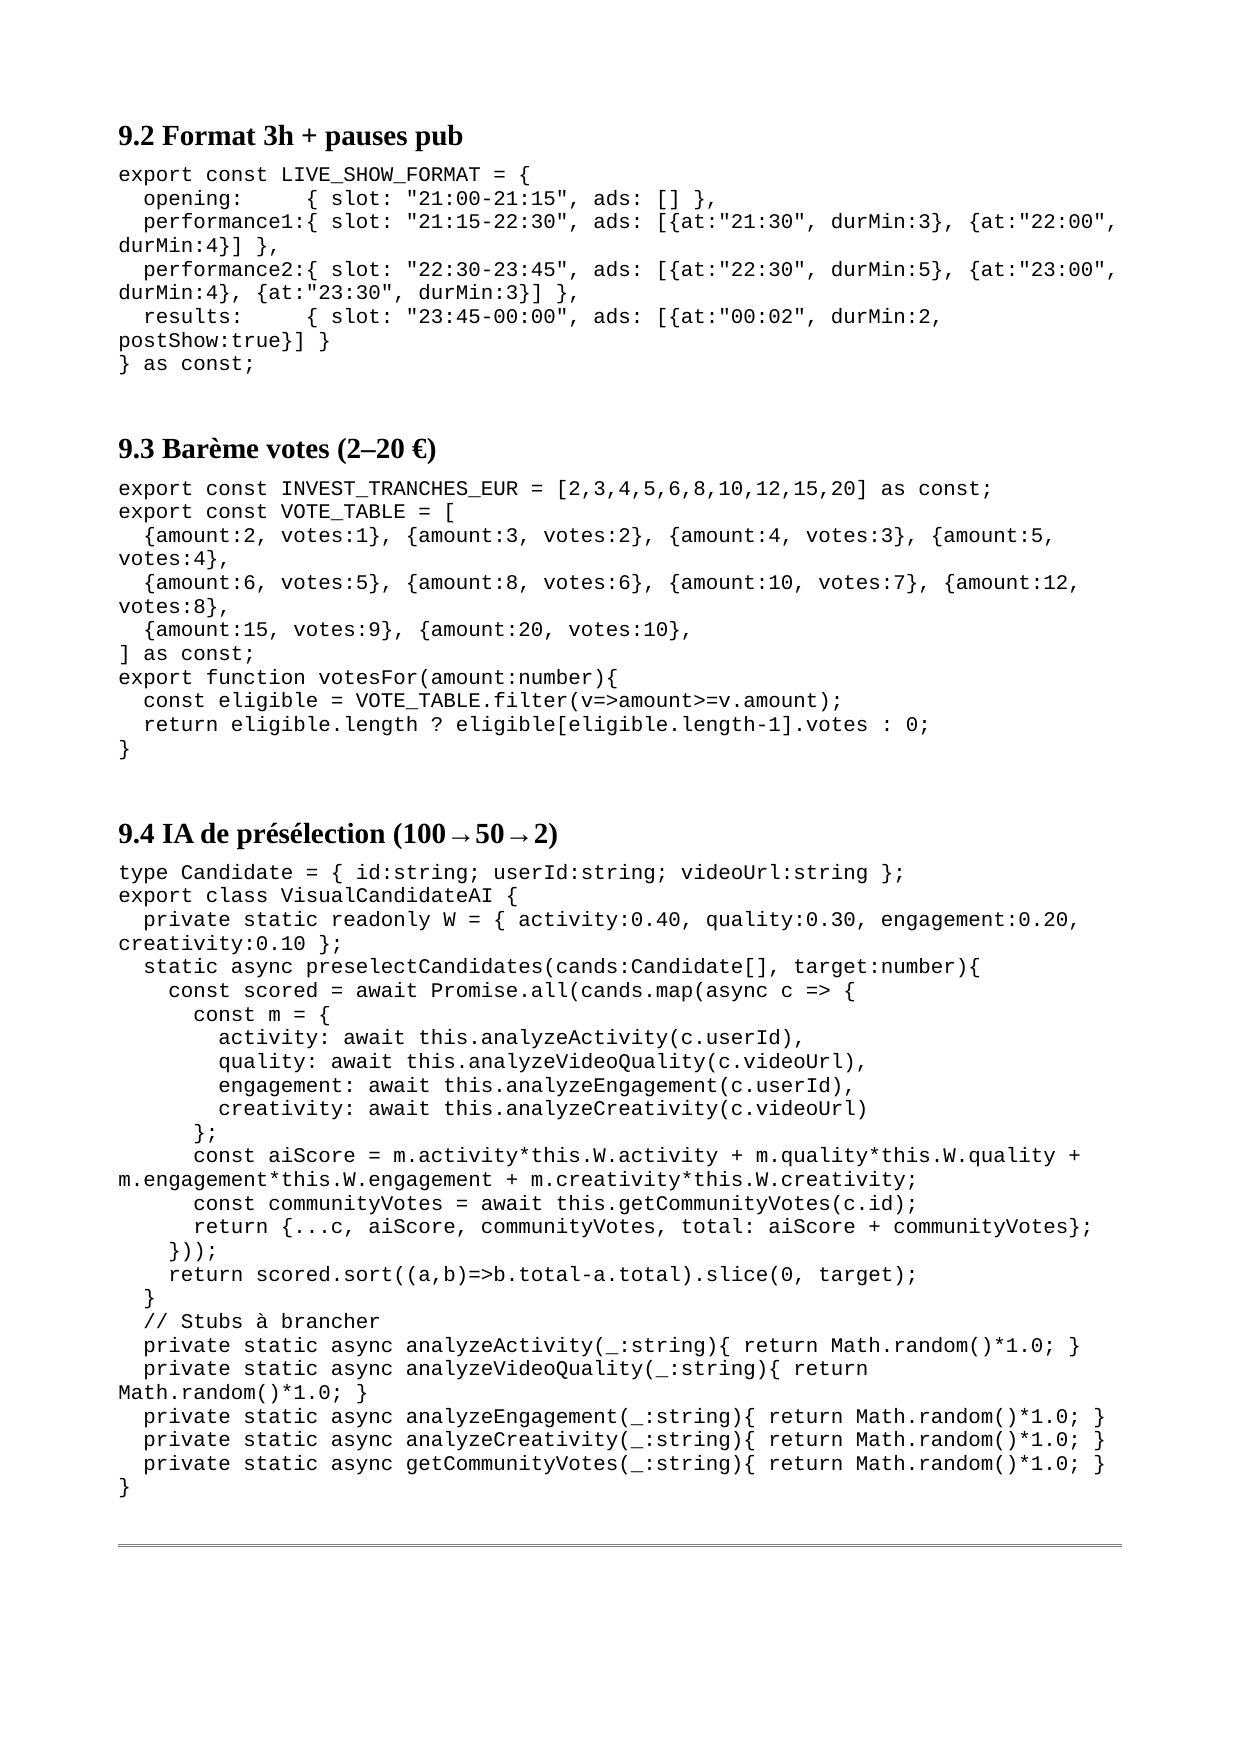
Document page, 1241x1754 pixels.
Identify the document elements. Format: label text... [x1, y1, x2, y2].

text {amount:2, votes:1}, {amount:3, votes:2}, {amount:4, votes:3}, {amount:5, votes:4}, [118, 525, 1122, 572]
text private static async getCommunityVotes(_:string){ return Math.random()*1.0; } [118, 1453, 1122, 1477]
text export const INVEST_TRANCHES_EUR = [2,3,4,5,6,8,10,12,15,20] as const; [118, 477, 1122, 501]
text } as const; [118, 353, 1122, 377]
text creativity: await this.analyzeCreativity(c.videoUrl) [118, 1098, 1122, 1122]
text const communityVotes = await this.getCommunityVotes(c.id); [118, 1193, 1122, 1216]
text export const VOTE_TABLE = [ [118, 501, 1122, 525]
text {amount:15, votes:9}, {amount:20, votes:10}, [118, 619, 1122, 643]
text export class VisualCandidateAI { [118, 885, 1122, 909]
subtitle 9.4 IA de présélection (100→50→2) [118, 816, 1122, 849]
text const eligible = VOTE_TABLE.filter(v=>amount>=v.amount); [118, 690, 1122, 714]
subtitle 9.3 Barème votes (2–20 €) [118, 431, 1122, 465]
text performance2:{ slot: "22:30-23:45", ads: [{at:"22:30", durMin:5}, {at:"23:00", durMin:4}, {at:"23:30", durMin:3}] }, [118, 259, 1122, 306]
text private static async analyzeVideoQuality(_:string){ return Math.random()*1.0; } [118, 1358, 1122, 1406]
text private static async analyzeCreativity(_:string){ return Math.random()*1.0; } [118, 1429, 1122, 1453]
text private static async analyzeActivity(_:string){ return Math.random()*1.0; } [118, 1335, 1122, 1358]
text {amount:6, votes:5}, {amount:8, votes:6}, {amount:10, votes:7}, {amount:12, votes:8}, [118, 572, 1122, 619]
text performance1:{ slot: "21:15-22:30", ads: [{at:"21:30", durMin:3}, {at:"22:00", durMin:4}] }, [118, 211, 1122, 259]
text export const LIVE_SHOW_FORMAT = { [118, 164, 1122, 188]
text } [118, 738, 1122, 761]
text static async preselectCandidates(cands:Candidate[], target:number){ [118, 956, 1122, 980]
text results: { slot: "23:45-00:00", ads: [{at:"00:02", durMin:2, postShow:true}] } [118, 306, 1122, 353]
text })); [118, 1240, 1122, 1264]
text activity: await this.analyzeActivity(c.userId), [118, 1027, 1122, 1051]
text // Stubs à brancher [118, 1311, 1122, 1335]
text ] as const; [118, 643, 1122, 667]
text private static readonly W = { activity:0.40, quality:0.30, engagement:0.20, creativity:0.10 }; [118, 909, 1122, 956]
text } [118, 1287, 1122, 1311]
text } [118, 1477, 1122, 1500]
text const scored = await Promise.all(cands.map(async c => { [118, 980, 1122, 1004]
text opening: { slot: "21:00-21:15", ads: [] }, [118, 188, 1122, 211]
text return eligible.length ? eligible[eligible.length-1].votes : 0; [118, 714, 1122, 738]
text export function votesFor(amount:number){ [118, 667, 1122, 690]
text type Candidate = { id:string; userId:string; videoUrl:string }; [118, 862, 1122, 885]
text engagement: await this.analyzeEngagement(c.userId), [118, 1074, 1122, 1098]
text }; [118, 1122, 1122, 1146]
text return {...c, aiScore, communityVotes, total: aiScore + communityVotes}; [118, 1216, 1122, 1240]
text const m = { [118, 1004, 1122, 1027]
text quality: await this.analyzeVideoQuality(c.videoUrl), [118, 1051, 1122, 1074]
text return scored.sort((a,b)=>b.total-a.total).slice(0, target); [118, 1264, 1122, 1287]
text const aiScore = m.activity*this.W.activity + m.quality*this.W.quality + m.engagement*this.W.engagement + m.creativity*this.W.creativity; [118, 1146, 1122, 1193]
subtitle 9.2 Format 3h + pauses pub [118, 118, 1122, 152]
text private static async analyzeEngagement(_:string){ return Math.random()*1.0; } [118, 1406, 1122, 1429]
